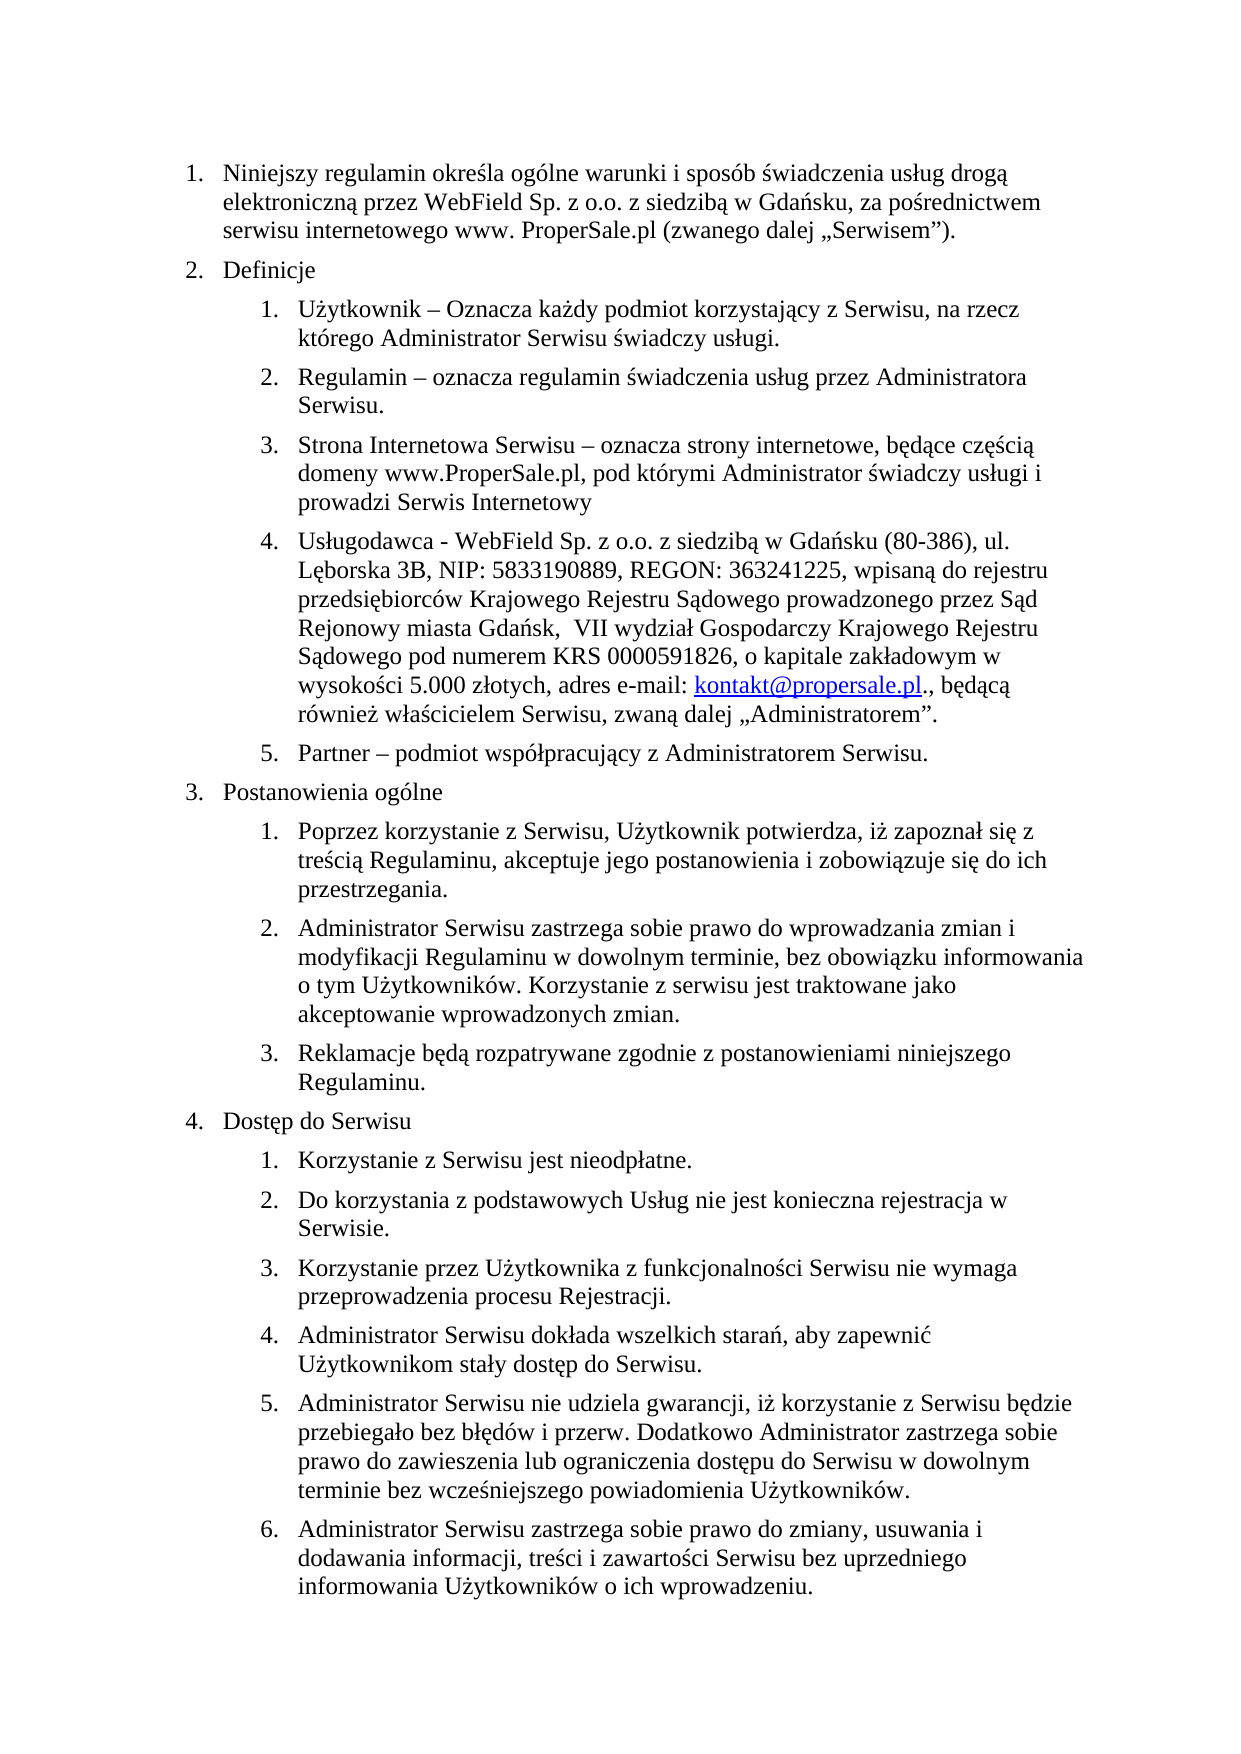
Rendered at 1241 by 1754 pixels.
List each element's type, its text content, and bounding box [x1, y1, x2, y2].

list Strona Internetowa Serwisu – oznacza strony internetowe, będące częścią domeny www.ProperSale.pl, pod którymi Administrator świadczy usługi i prowadzi Serwis Internetowy [260, 430, 1093, 516]
list Użytkownik – Oznacza każdy podmiot korzystający z Serwisu, na rzecz którego Administrator Serwisu świadczy usługi. [260, 294, 1093, 351]
list Poprzez korzystanie z Serwisu, Użytkownik potwierdza, iż zapoznał się z treścią Regulaminu, akceptuje jego postanowienia i zobowiązuje się do ich przestrzegania. [260, 816, 1093, 903]
list Administrator Serwisu zastrzega sobie prawo do wprowadzania zmian i modyfikacji Regulaminu w dowolnym terminie, bez obowiązku informowania o tym Użytkowników. Korzystanie z serwisu jest traktowane jako akceptowanie wprowadzonych zmian. [260, 913, 1093, 1028]
list Dostęp do Serwisu [185, 1106, 1093, 1135]
list Reklamacje będą rozpatrywane zgodnie z postanowieniami niniejszego Regulaminu. [260, 1038, 1093, 1096]
list Regulamin – oznacza regulamin świadczenia usług przez Administratora Serwisu. [260, 362, 1093, 419]
list Korzystanie z Serwisu jest nieodpłatne. [260, 1146, 1093, 1174]
list Administrator Serwisu zastrzega sobie prawo do zmiany, usuwania i dodawania informacji, treści i zawartości Serwisu bez uprzedniego informowania Użytkowników o ich wprowadzeniu. [260, 1514, 1093, 1600]
list Usługodawca - WebField Sp. z o.o. z siedzibą w Gdańsku (80-386), ul. Lęborska 3B, NIP: 5833190889, REGON: 363241225, wpisaną do rejestru przedsiębiorców Krajowego Rejestru Sądowego prowadzonego przez Sąd Rejonowy miasta Gdańsk, VII wydział Gospodarczy Krajowego Rejestru Sądowego pod numerem KRS 0000591826, o kapitale zakładowym w wysokości 5.000 złotych, adres e-mail: kontakt@propersale.pl., będącą również właścicielem Serwisu, zwaną dalej „Administratorem”. [260, 526, 1093, 728]
list Administrator Serwisu nie udziela gwarancji, iż korzystanie z Serwisu będzie przebiegało bez błędów i przerw. Dodatkowo Administrator zastrzega sobie prawo do zawieszenia lub ograniczenia dostępu do Serwisu w dowolnym terminie bez wcześniejszego powiadomienia Użytkowników. [260, 1388, 1093, 1503]
list Partner – podmiot współpracujący z Administratorem Serwisu. [260, 738, 1093, 767]
list Definicje [185, 255, 1093, 283]
list Korzystanie przez Użytkownika z funkcjonalności Serwisu nie wymaga przeprowadzenia procesu Rejestracji. [260, 1253, 1093, 1310]
list Do korzystania z podstawowych Usług nie jest konieczna rejestracja w Serwisie. [260, 1185, 1093, 1242]
list Niniejszy regulamin określa ogólne warunki i sposób świadczenia usług drogą elektroniczną przez WebField Sp. z o.o. z siedzibą w Gdańsku, za pośrednictwem serwisu internetowego www. ProperSale.pl (zwanego dalej „Serwisem”). [185, 158, 1093, 244]
list Postanowienia ogólne [185, 777, 1093, 806]
list Administrator Serwisu dokłada wszelkich starań, aby zapewnić Użytkownikom stały dostęp do Serwisu. [260, 1321, 1093, 1378]
